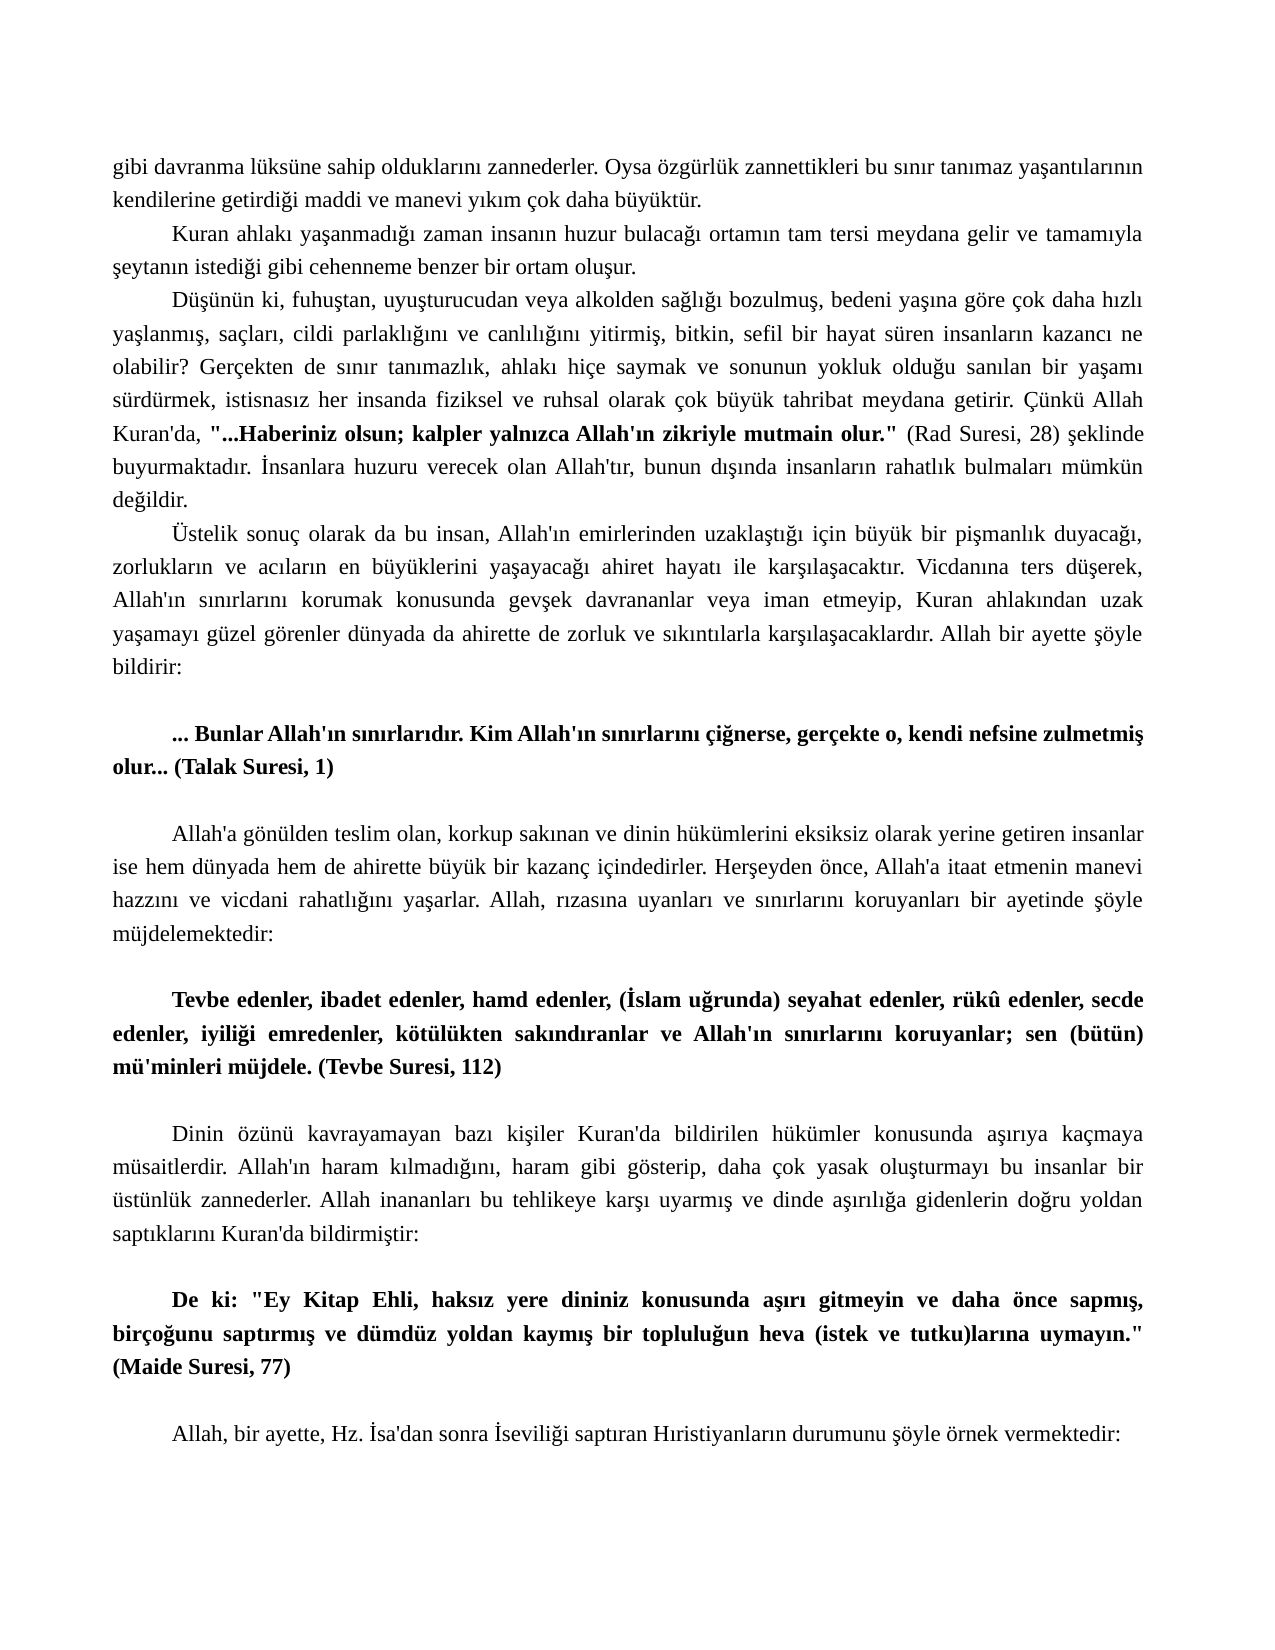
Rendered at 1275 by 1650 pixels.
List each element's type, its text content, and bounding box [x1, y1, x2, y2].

text Üstelik sonuç olarak da bu insan, Allah'ın emirlerinden uzaklaştığı için büyük bir pişmanlık duyacağı, zorlukların ve acıların en büyüklerini yaşayacağı ahiret hayatı ile karşılaşacaktır. Vicdanına ters düşerek, Allah'ın sınırlarını korumak konusunda gevşek davrananlar veya iman etmeyip, Kuran ahlakından uzak yaşamayı güzel görenler dünyada da ahirette de zorluk ve sıkıntılarla karşılaşacaklardır. Allah bir ayette şöyle bildirir: [112, 514, 1145, 681]
text Allah, bir ayette, Hz. İsa'dan sonra İseviliği saptıran Hıristiyanların durumunu şöyle örnek vermektedir: [112, 1414, 1145, 1448]
text Tevbe edenler, ibadet edenler, hamd edenler, (İslam uğrunda) seyahat edenler, rükû edenler, secde edenler, iyiliği emredenler, kötülükten sakındıranlar ve Allah'ın sınırlarını koruyanlar; sen (bütün) mü'minleri müjdele. (Tevbe Suresi, 112) [112, 981, 1145, 1081]
text Dinin özünü kavrayamayan bazı kişiler Kuran'da bildirilen hükümler konusunda aşırıya kaçmaya müsaitlerdir. Allah'ın haram kılmadığını, haram gibi gösterip, daha çok yasak oluşturmayı bu insanlar bir üstünlük zannederler. Allah inananları bu tehlikeye karşı uyarmış ve dinde aşırılığa gidenlerin doğru yoldan saptıklarını Kuran'da bildirmiştir: [112, 1114, 1145, 1248]
text Kuran ahlakı yaşanmadığı zaman insanın huzur bulacağı ortamın tam tersi meydana gelir ve tamamıyla şeytanın istediği gibi cehenneme benzer bir ortam oluşur. [112, 214, 1145, 281]
text ... Bunlar Allah'ın sınırlarıdır. Kim Allah'ın sınırlarını çiğnerse, gerçekte o, kendi nefsine zulmetmiş olur... (Talak Suresi, 1) [112, 714, 1145, 781]
text gibi davranma lüksüne sahip olduklarını zannederler. Oysa özgürlük zannettikleri bu sınır tanımaz yaşantılarının kendilerine getirdiği maddi ve manevi yıkım çok daha büyüktür. [112, 148, 1145, 214]
text Düşünün ki, fuhuştan, uyuşturucudan veya alkolden sağlığı bozulmuş, bedeni yaşına göre çok daha hızlı yaşlanmış, saçları, cildi parlaklığını ve canlılığını yitirmiş, bitkin, sefil bir hayat süren insanların kazancı ne olabilir? Gerçekten de sınır tanımazlık, ahlakı hiçe saymak ve sonunun yokluk olduğu sanılan bir yaşamı sürdürmek, istisnasız her insanda fiziksel ve ruhsal olarak çok büyük tahribat meydana getirir. Çünkü Allah Kuran'da, "...Haberiniz olsun; kalpler yalnızca Allah'ın zikriyle mutmain olur." (Rad Suresi, 28) şeklinde buyurmaktadır. İnsanlara huzuru verecek olan Allah'tır, bunun dışında insanların rahatlık bulmaları mümkün değildir. [112, 281, 1145, 514]
text Allah'a gönülden teslim olan, korkup sakınan ve dinin hükümlerini eksiksiz olarak yerine getiren insanlar ise hem dünyada hem de ahirette büyük bir kazanç içindedirler. Herşeyden önce, Allah'a itaat etmenin manevi hazzını ve vicdani rahatlığını yaşarlar. Allah, rızasına uyanları ve sınırlarını koruyanları bir ayetinde şöyle müjdelemektedir: [112, 814, 1145, 948]
text De ki: "Ey Kitap Ehli, haksız yere dininiz konusunda aşırı gitmeyin ve daha önce sapmış, birçoğunu saptırmış ve dümdüz yoldan kaymış bir topluluğun heva (istek ve tutku)larına uymayın." (Maide Suresi, 77) [112, 1281, 1145, 1381]
